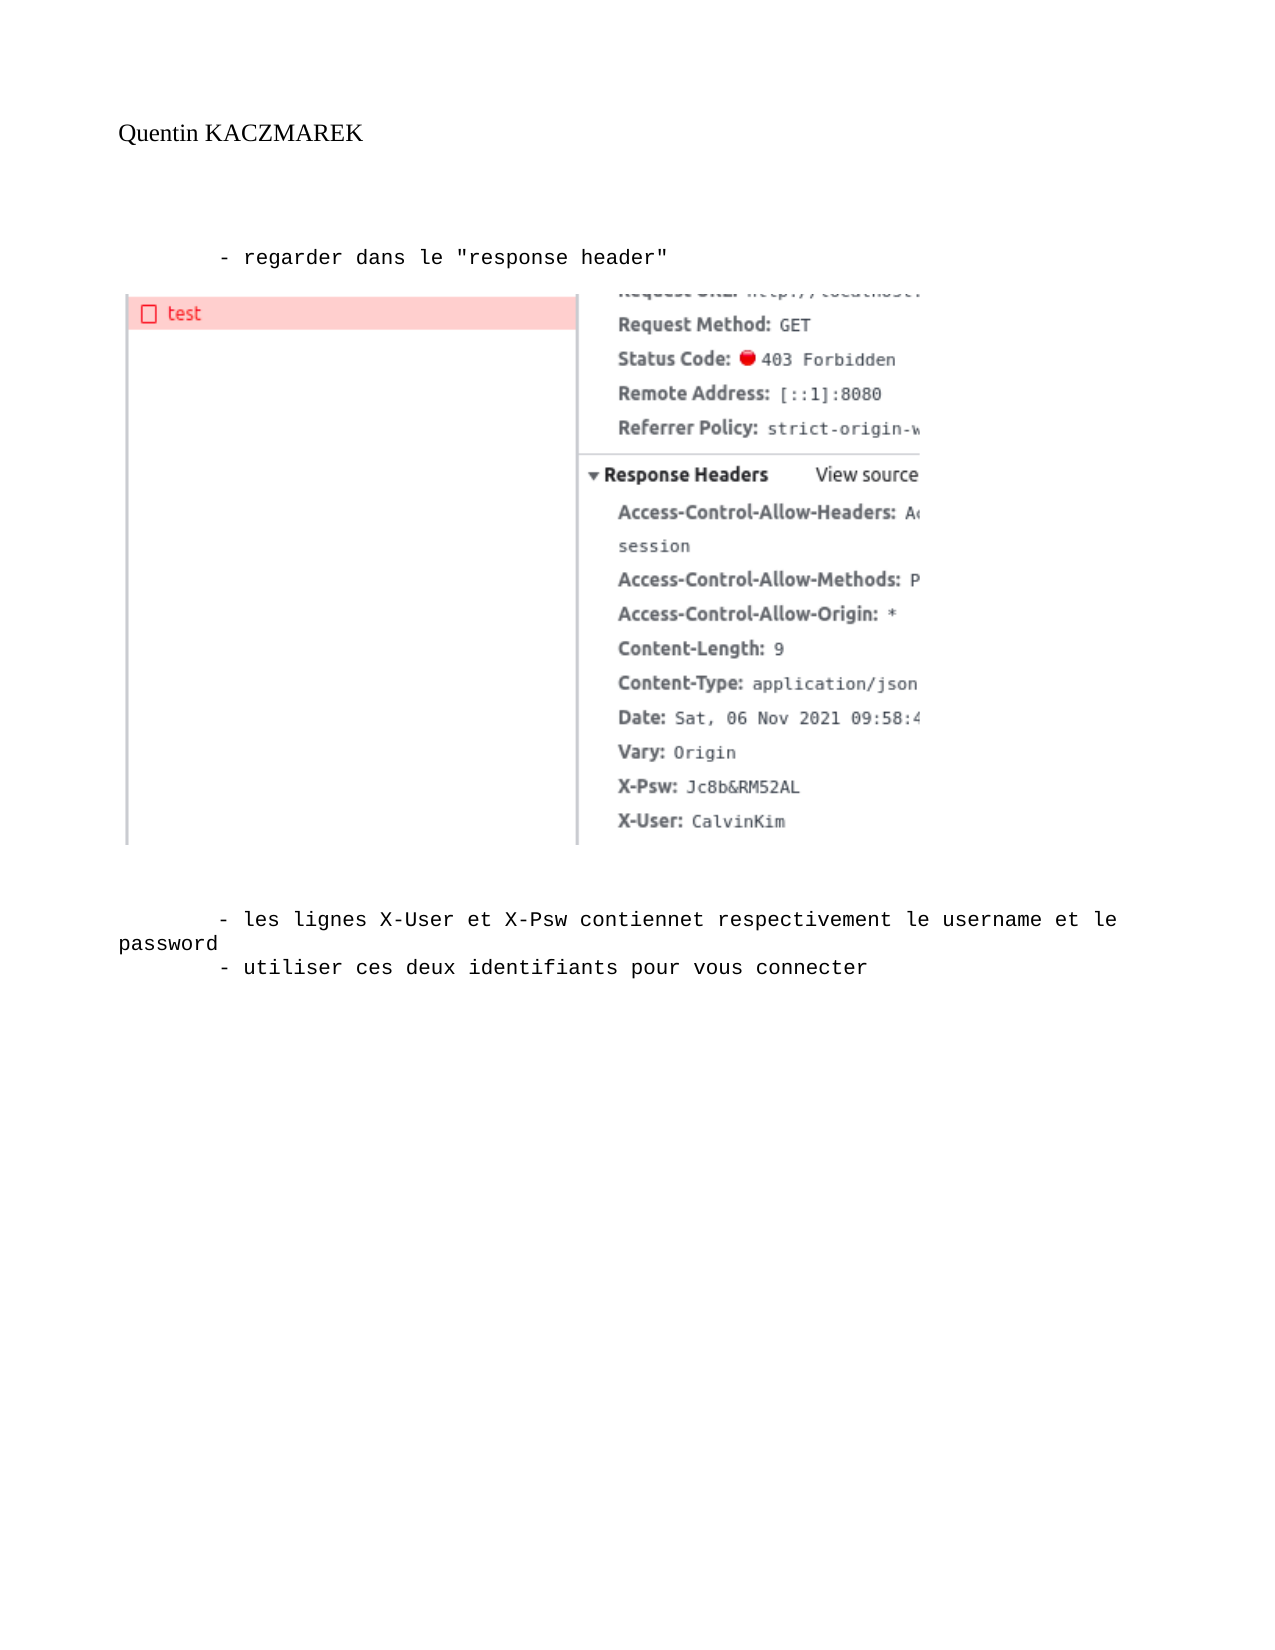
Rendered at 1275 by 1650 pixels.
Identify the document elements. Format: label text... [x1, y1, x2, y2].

text - utiliser ces deux identifiants pour vous connecter [118, 957, 1157, 980]
text - les lignes X-User et X-Psw contiennet respectivement le username et le password [118, 909, 1157, 957]
picture [121, 294, 920, 845]
text - regarder dans le "response header" [118, 247, 1157, 271]
